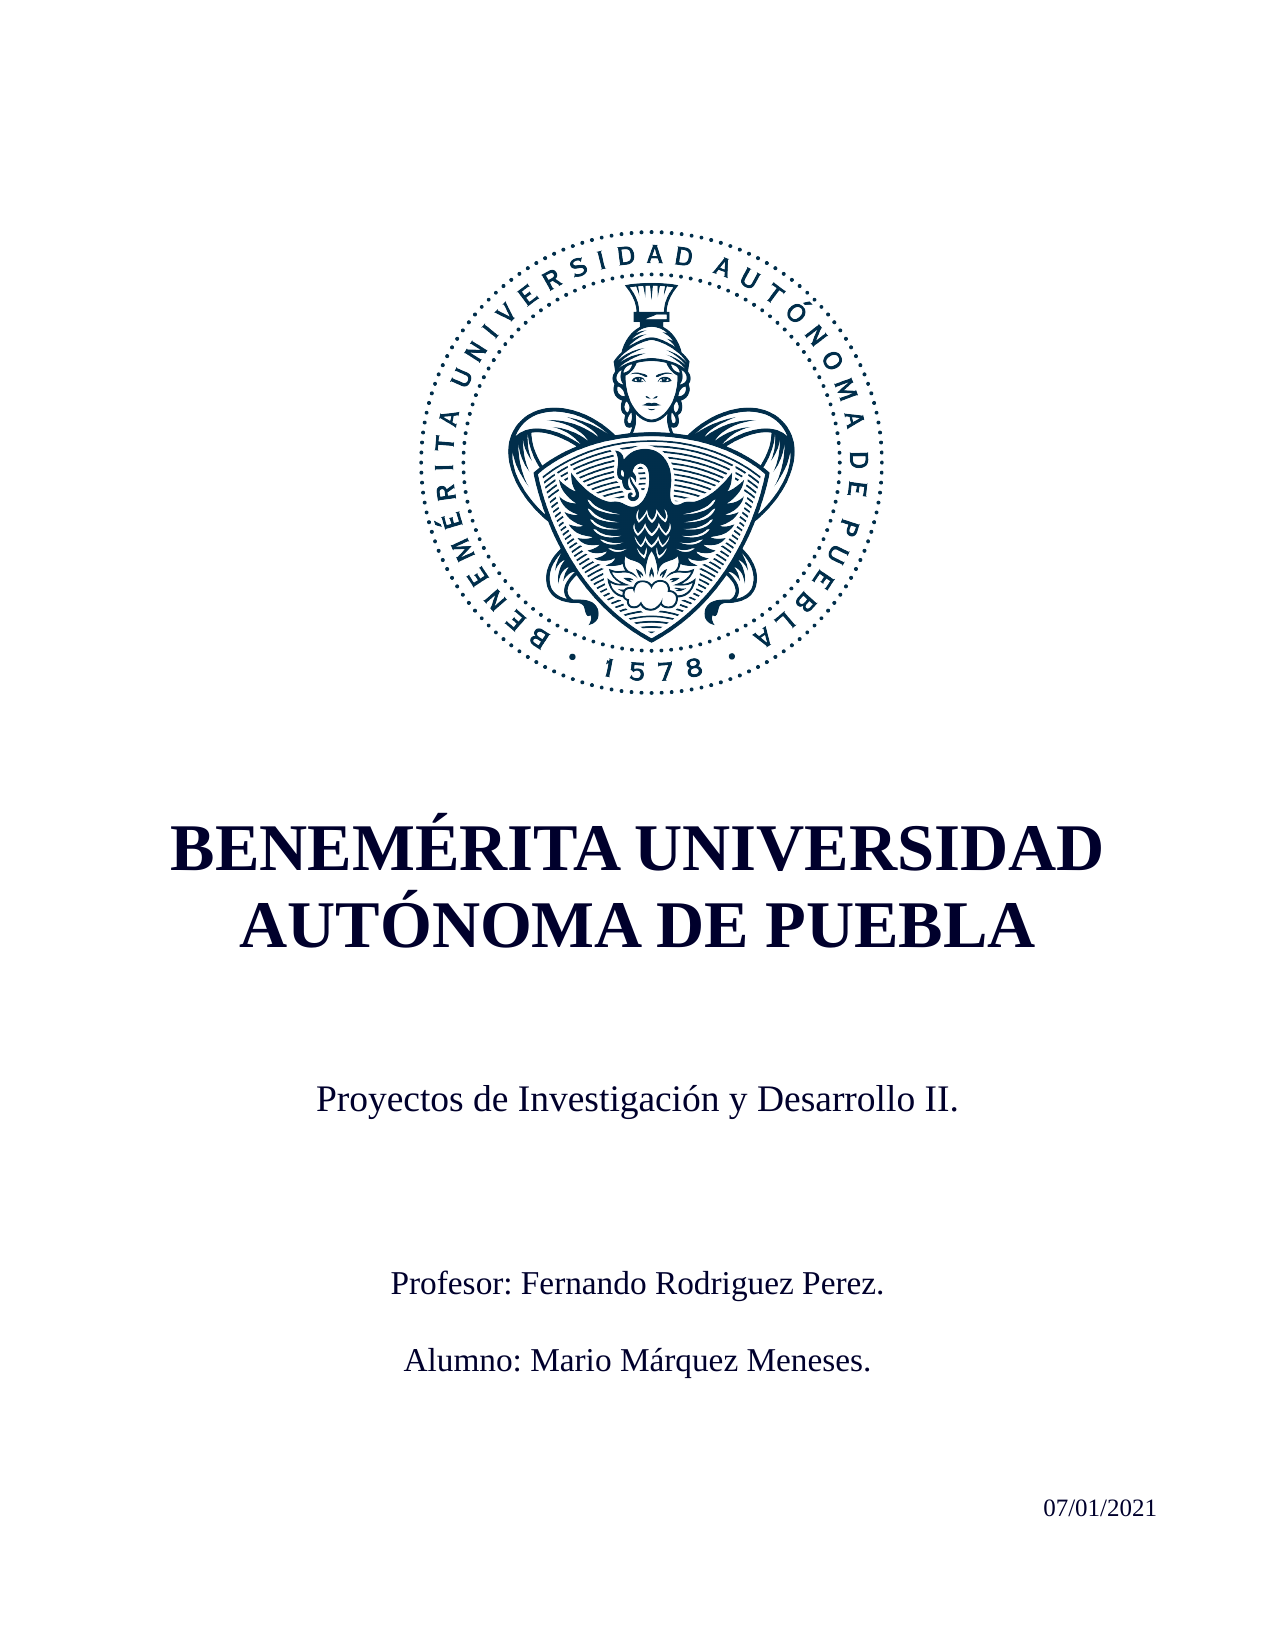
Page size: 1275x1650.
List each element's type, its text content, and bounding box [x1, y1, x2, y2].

text Alumno: Mario Márquez Meneses. [118, 1340, 1157, 1378]
text Profesor: Fernando Rodriguez Perez. [118, 1263, 1157, 1302]
text Proyectos de Investigación y Desarrollo II. [118, 1076, 1157, 1119]
text 07/01/2021 [118, 1493, 1157, 1522]
text BENEMÉRITA UNIVERSIDAD AUTÓNOMA DE PUEBLA [118, 808, 1157, 961]
